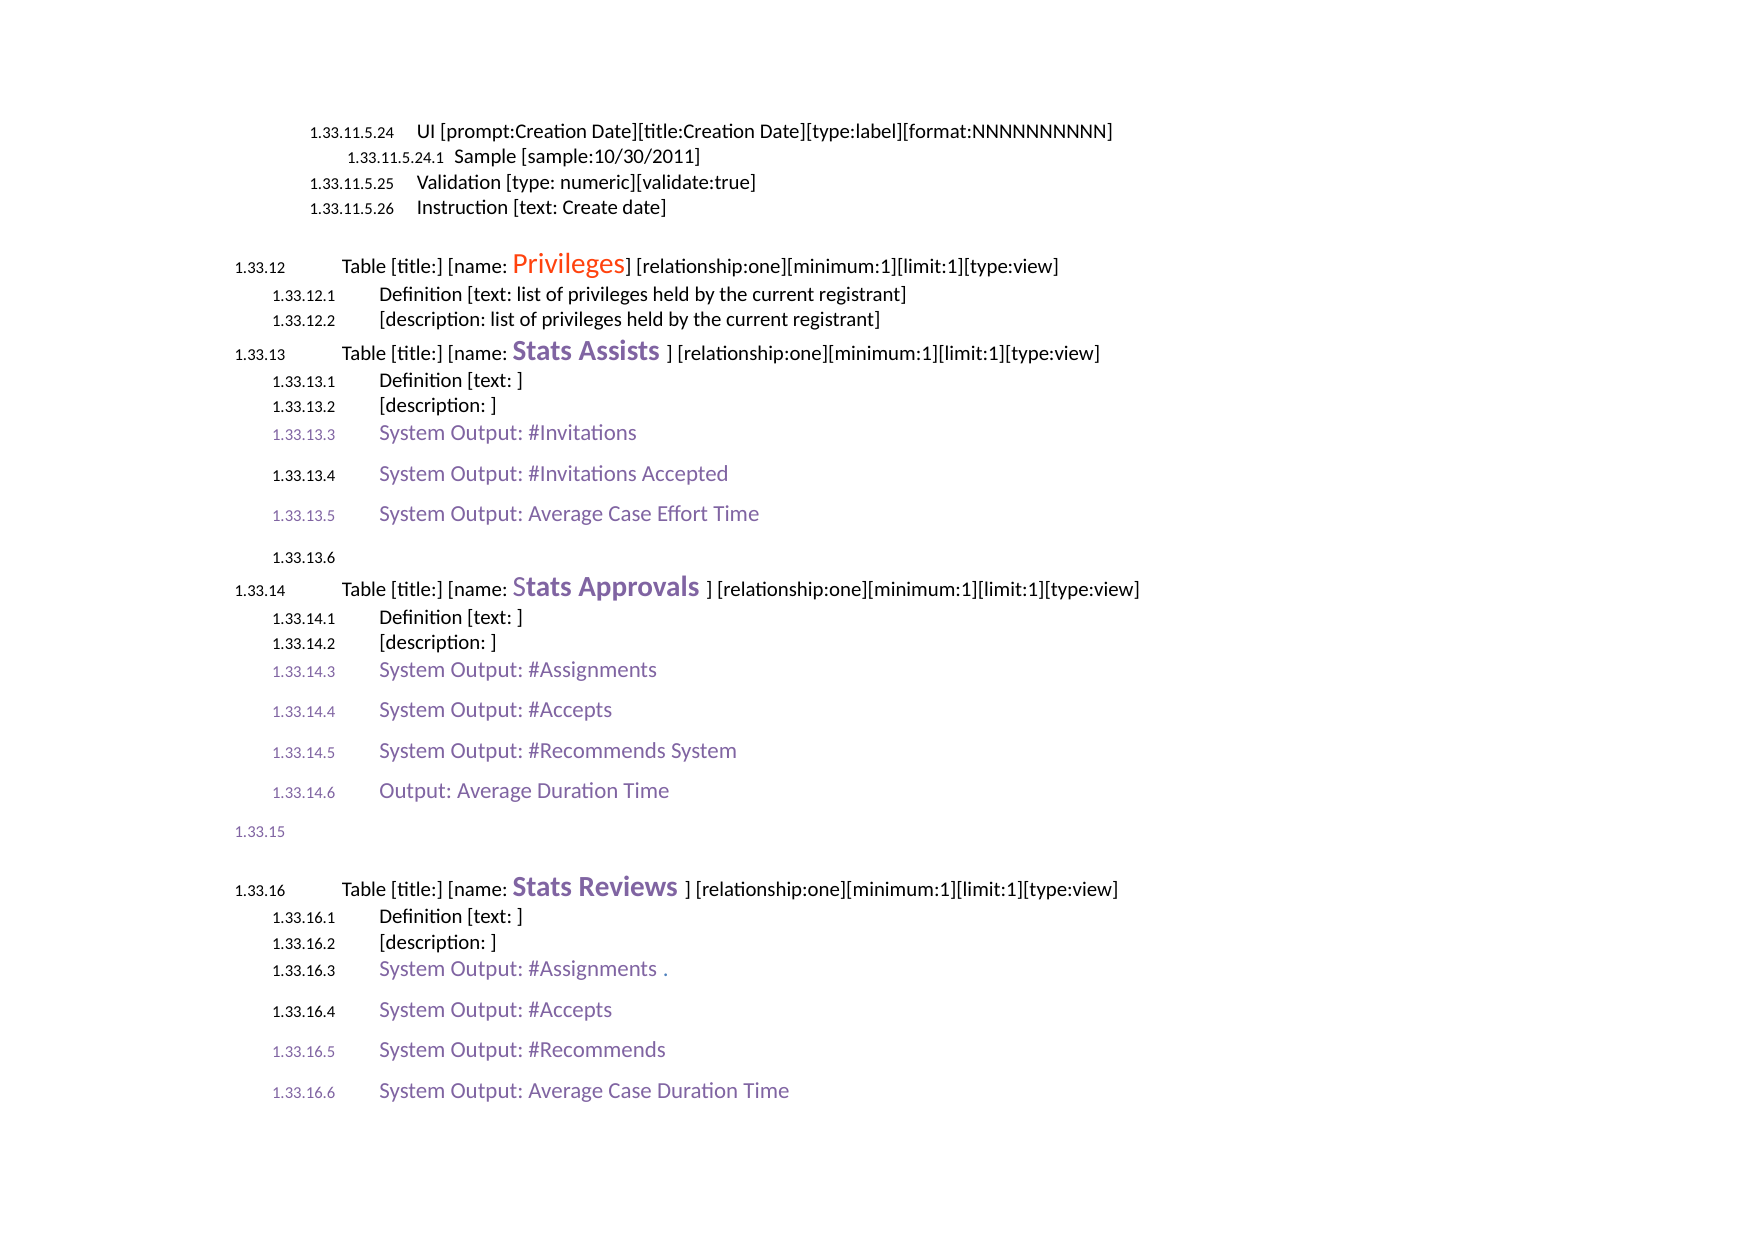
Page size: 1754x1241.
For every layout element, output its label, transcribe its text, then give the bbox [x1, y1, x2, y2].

list UI [prompt:Creation Date][title:Creation Date][type:label][format:NNNNNNNNNN] [306, 118, 1636, 143]
list System Output: #Accepts [268, 695, 1636, 723]
list Definition [text: ] [268, 903, 1636, 929]
list [description: ] [268, 929, 1636, 954]
list Instruction [text: Create date] [306, 194, 1636, 220]
list System Output: #Recommends [268, 1035, 1636, 1063]
list Table [title:] [name: Stats Reviews ] [relationship:one][minimum:1][limit:1][type:view] [231, 868, 1636, 903]
list Sample [sample:10/30/2011] [343, 143, 1636, 169]
list System Output: #Assignments [268, 655, 1636, 683]
list [description: ] [268, 393, 1636, 418]
list System Output: #Invitations [268, 418, 1636, 446]
list Definition [text: list of privileges held by the current registrant] [268, 281, 1636, 306]
list Output: Average Duration Time [268, 776, 1636, 804]
list Definition [text: ] [268, 367, 1636, 393]
list Definition [text: ] [268, 604, 1636, 629]
list Validation [type: numeric][validate:true] [306, 169, 1636, 194]
list System Output: Average Case Effort Time [268, 499, 1636, 527]
list [description: list of privileges held by the current registrant] [268, 306, 1636, 332]
list Table [title:] [name: Privileges] [relationship:one][minimum:1][limit:1][type:view] [231, 245, 1636, 281]
list System Output: #Invitations Accepted [268, 459, 1636, 487]
list System Output: #Recommends System [268, 736, 1636, 764]
list System Output: Average Case Duration Time [268, 1076, 1636, 1104]
list Table [title:] [name: Stats Approvals ] [relationship:one][minimum:1][limit:1][type:view] [231, 568, 1636, 604]
list [description: ] [268, 629, 1636, 655]
list System Output: #Assignments . [268, 954, 1636, 982]
list Table [title:] [name: Stats Assists ] [relationship:one][minimum:1][limit:1][type:view] [231, 332, 1636, 367]
list System Output: #Accepts [268, 995, 1636, 1023]
